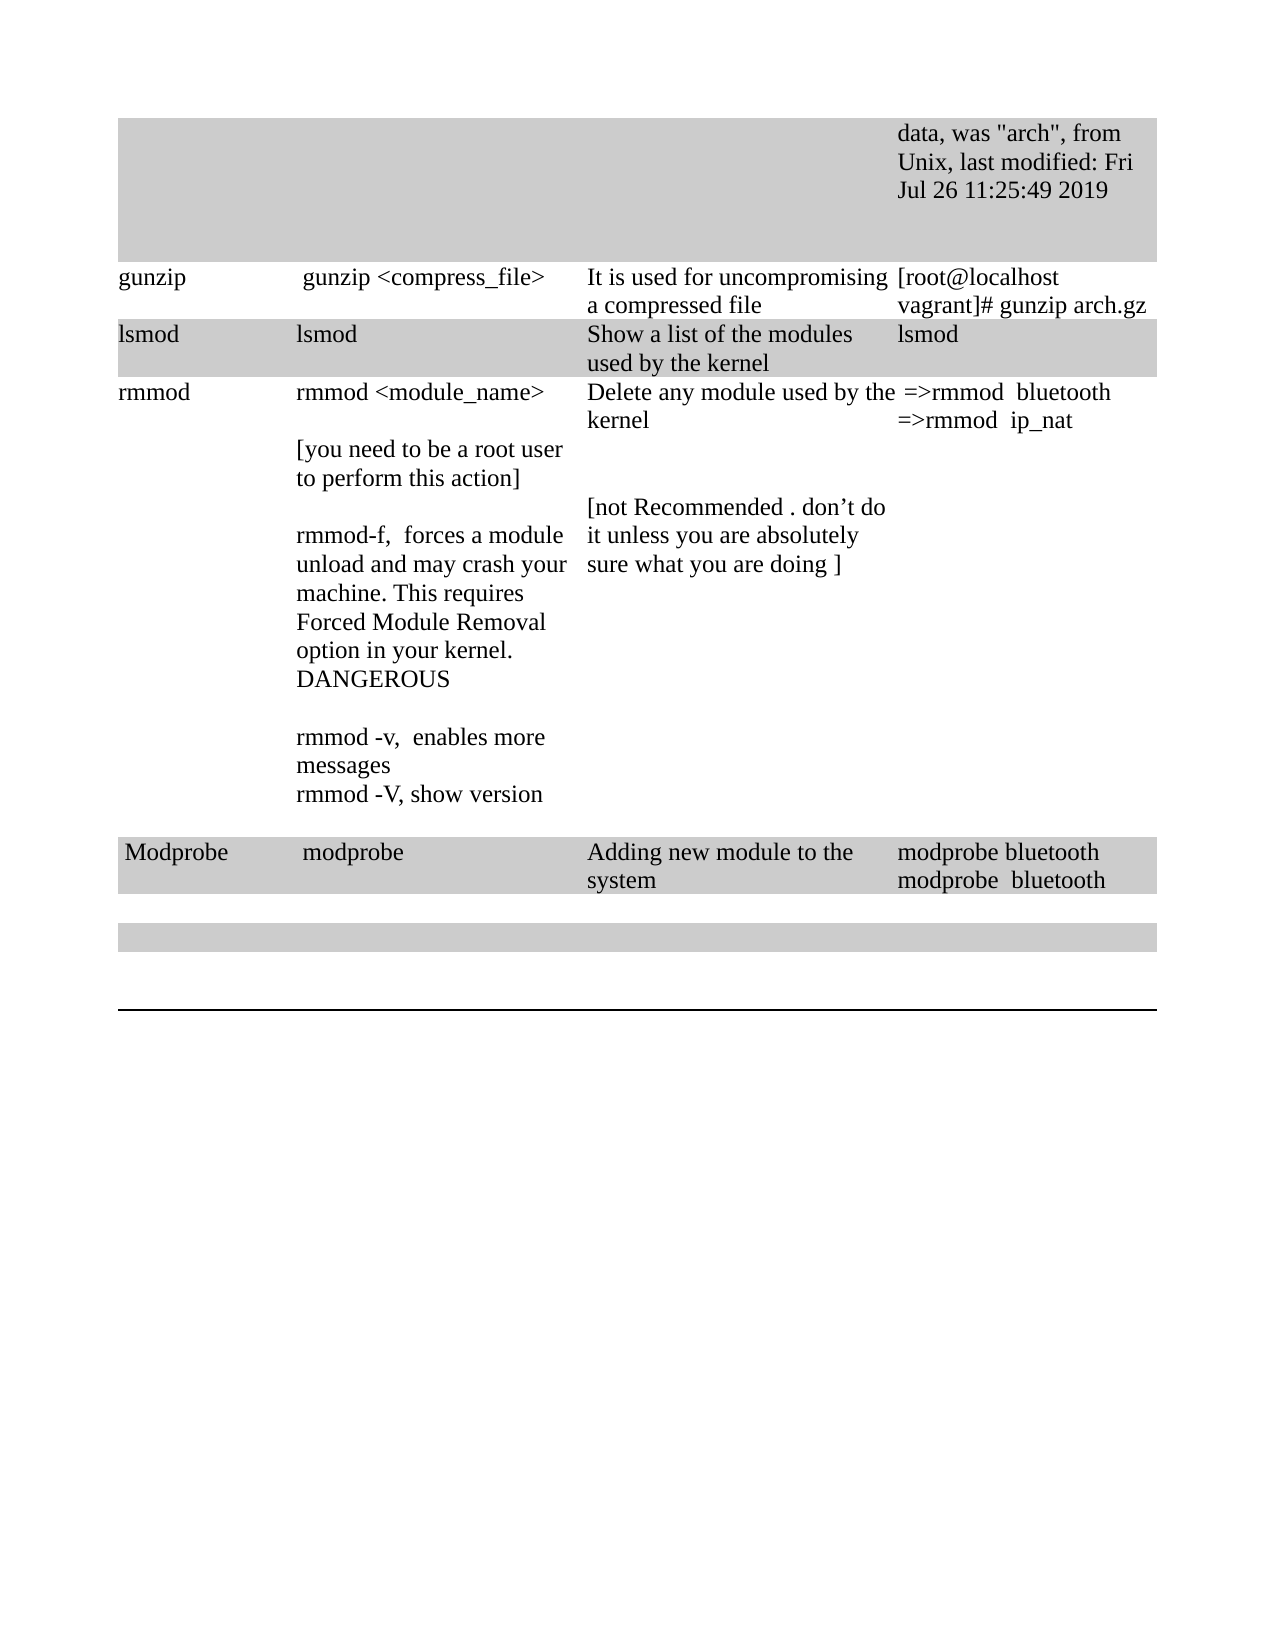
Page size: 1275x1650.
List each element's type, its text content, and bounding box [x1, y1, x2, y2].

table_cell rmmod <module_name> [you need to be a root user to perform this action] rmmod-f, forces a module unload and may crash your machine. This requires Forced Module Removal option in your kernel. DANGEROUS rmmod -v, enables more messages rmmod -V, show version [296, 377, 587, 837]
table_cell lsmod [296, 319, 587, 377]
table_cell [296, 923, 587, 952]
table_cell gunzip [118, 262, 296, 319]
table_cell [118, 923, 296, 952]
table_cell [118, 981, 296, 1009]
table_cell [587, 952, 897, 981]
table_cell [118, 118, 296, 262]
table_cell [root@localhost vagrant]# gunzip arch.gz [897, 262, 1157, 319]
table_cell [118, 894, 296, 923]
table_cell Show a list of the modules used by the kernel [587, 319, 897, 377]
table_cell [296, 981, 587, 1009]
table_cell [897, 981, 1157, 1009]
table_cell lsmod [897, 319, 1157, 377]
table_cell lsmod [118, 319, 296, 377]
table_cell [897, 952, 1157, 981]
table_cell Modprobe [118, 837, 296, 894]
table_cell Delete any module used by the kernel [not Recommended . don’t do it unless you are absolutely sure what you are doing ] [587, 377, 897, 837]
table_cell [296, 894, 587, 923]
table_cell =>rmmod bluetooth =>rmmod ip_nat [897, 377, 1157, 837]
table_cell It is used for uncompromising a compressed file [587, 262, 897, 319]
table_cell gunzip <compress_file> [296, 262, 587, 319]
table_cell modprobe bluetooth modprobe bluetooth [897, 837, 1157, 894]
table_cell [587, 923, 897, 952]
table_cell [587, 894, 897, 923]
table_cell [897, 923, 1157, 952]
table_cell [296, 952, 587, 981]
table_cell modprobe [296, 837, 587, 894]
table_cell [587, 118, 897, 262]
table_cell rmmod [118, 377, 296, 837]
table_cell Adding new module to the system [587, 837, 897, 894]
table_cell [587, 981, 897, 1009]
table_cell [897, 894, 1157, 923]
table_cell [118, 952, 296, 981]
table_cell data, was "arch", from Unix, last modified: Fri Jul 26 11:25:49 2019 [897, 118, 1157, 262]
table_cell [296, 118, 587, 262]
